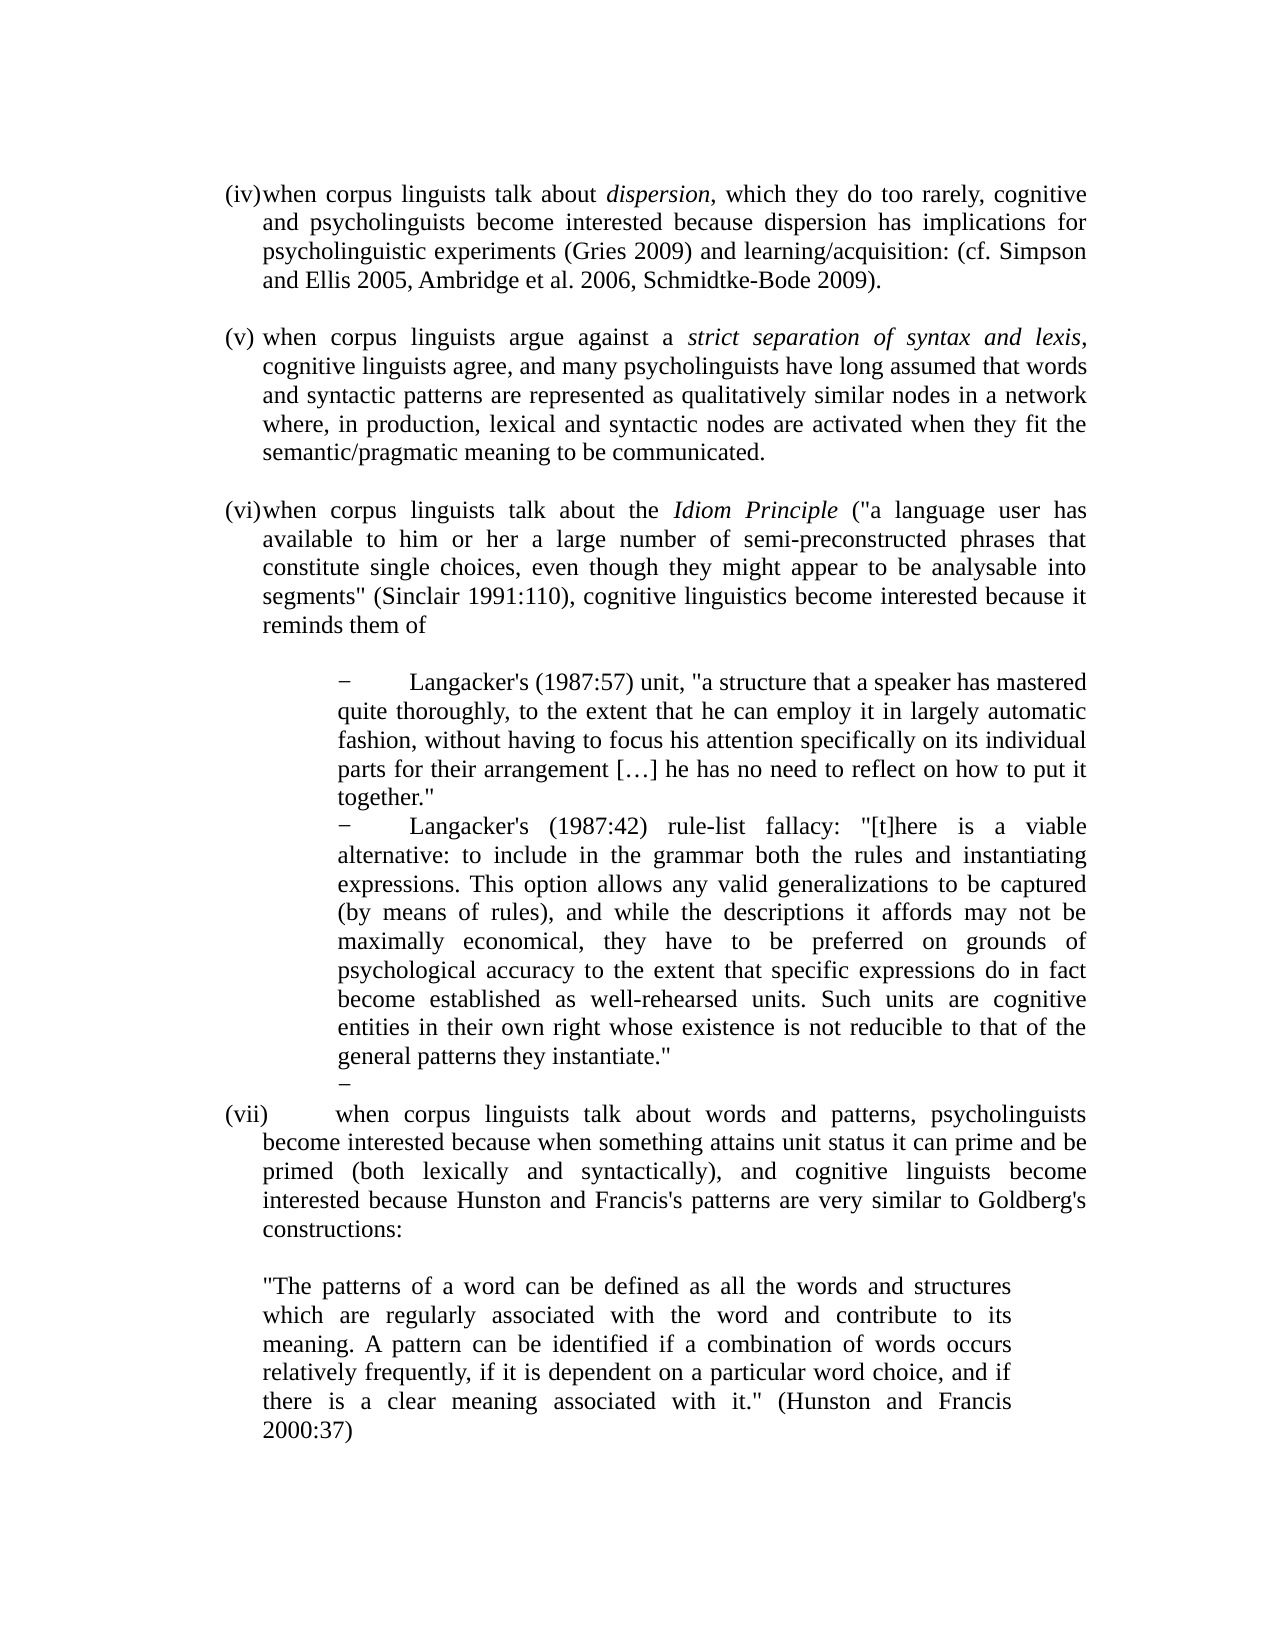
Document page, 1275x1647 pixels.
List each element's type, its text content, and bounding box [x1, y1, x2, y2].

list when corpus linguists talk about the Idiom Principle ("a language user has available to him or her a large number of semi-preconstructed phrases that constitute single choices, even though they might appear to be analysable into segments" (Sinclair 1991:110), cognitive linguistics become interested because it reminds them of [225, 495, 1087, 639]
list when corpus linguists talk about dispersion, which they do too rarely, cognitive and psycholinguists become interested because dispersion has implications for psycholinguistic experiments (Gries 2009) and learning/acquisition: (cf. Simpson and Ellis 2005, Ambridge et al. 2006, Schmidtke-Bode 2009). [225, 179, 1087, 294]
list Langacker's (1987:42) rule-list fallacy: "[t]here is a viable alternative: to include in the grammar both the rules and instantiating expressions. This option allows any valid generalizations to be captured (by means of rules), and while the descriptions it affords may not be maximally economical, they have to be preferred on grounds of psychological accuracy to the extent that specific expressions do in fact become established as well-rehearsed units. Such units are cognitive entities in their own right whose existence is not reducible to that of the general patterns they instantiate." [337, 811, 1087, 1070]
list when corpus linguists argue against a strict separation of syntax and lexis, cognitive linguists agree, and many psycholinguists have long assumed that words and syntactic patterns are represented as qualitatively similar nodes in a network where, in production, lexical and syntactic nodes are activated when they fit the semantic/pragmatic meaning to be communicated. [225, 322, 1087, 466]
list Langacker's (1987:57) unit, "a structure that a speaker has mastered quite thoroughly, to the extent that he can employ it in largely automatic fashion, without having to focus his attention specifically on its individual parts for their arrangement […] he has no need to reflect on how to put it together." [337, 667, 1087, 811]
list when corpus linguists talk about words and patterns, psycholinguists become interested because when something attains unit status it can prime and be primed (both lexically and syntactically), and cognitive linguists become interested because Hunston and Francis's patterns are very similar to Goldberg's constructions: [225, 1099, 1087, 1242]
text "The patterns of a word can be defined as all the words and structures which are regularly associated with the word and contribute to its meaning. A pattern can be identified if a combination of words occurs relatively frequently, if it is dependent on a particular word choice, and if there is a clear meaning associated with it." (Hunston and Francis 2000:37) [262, 1271, 1012, 1444]
